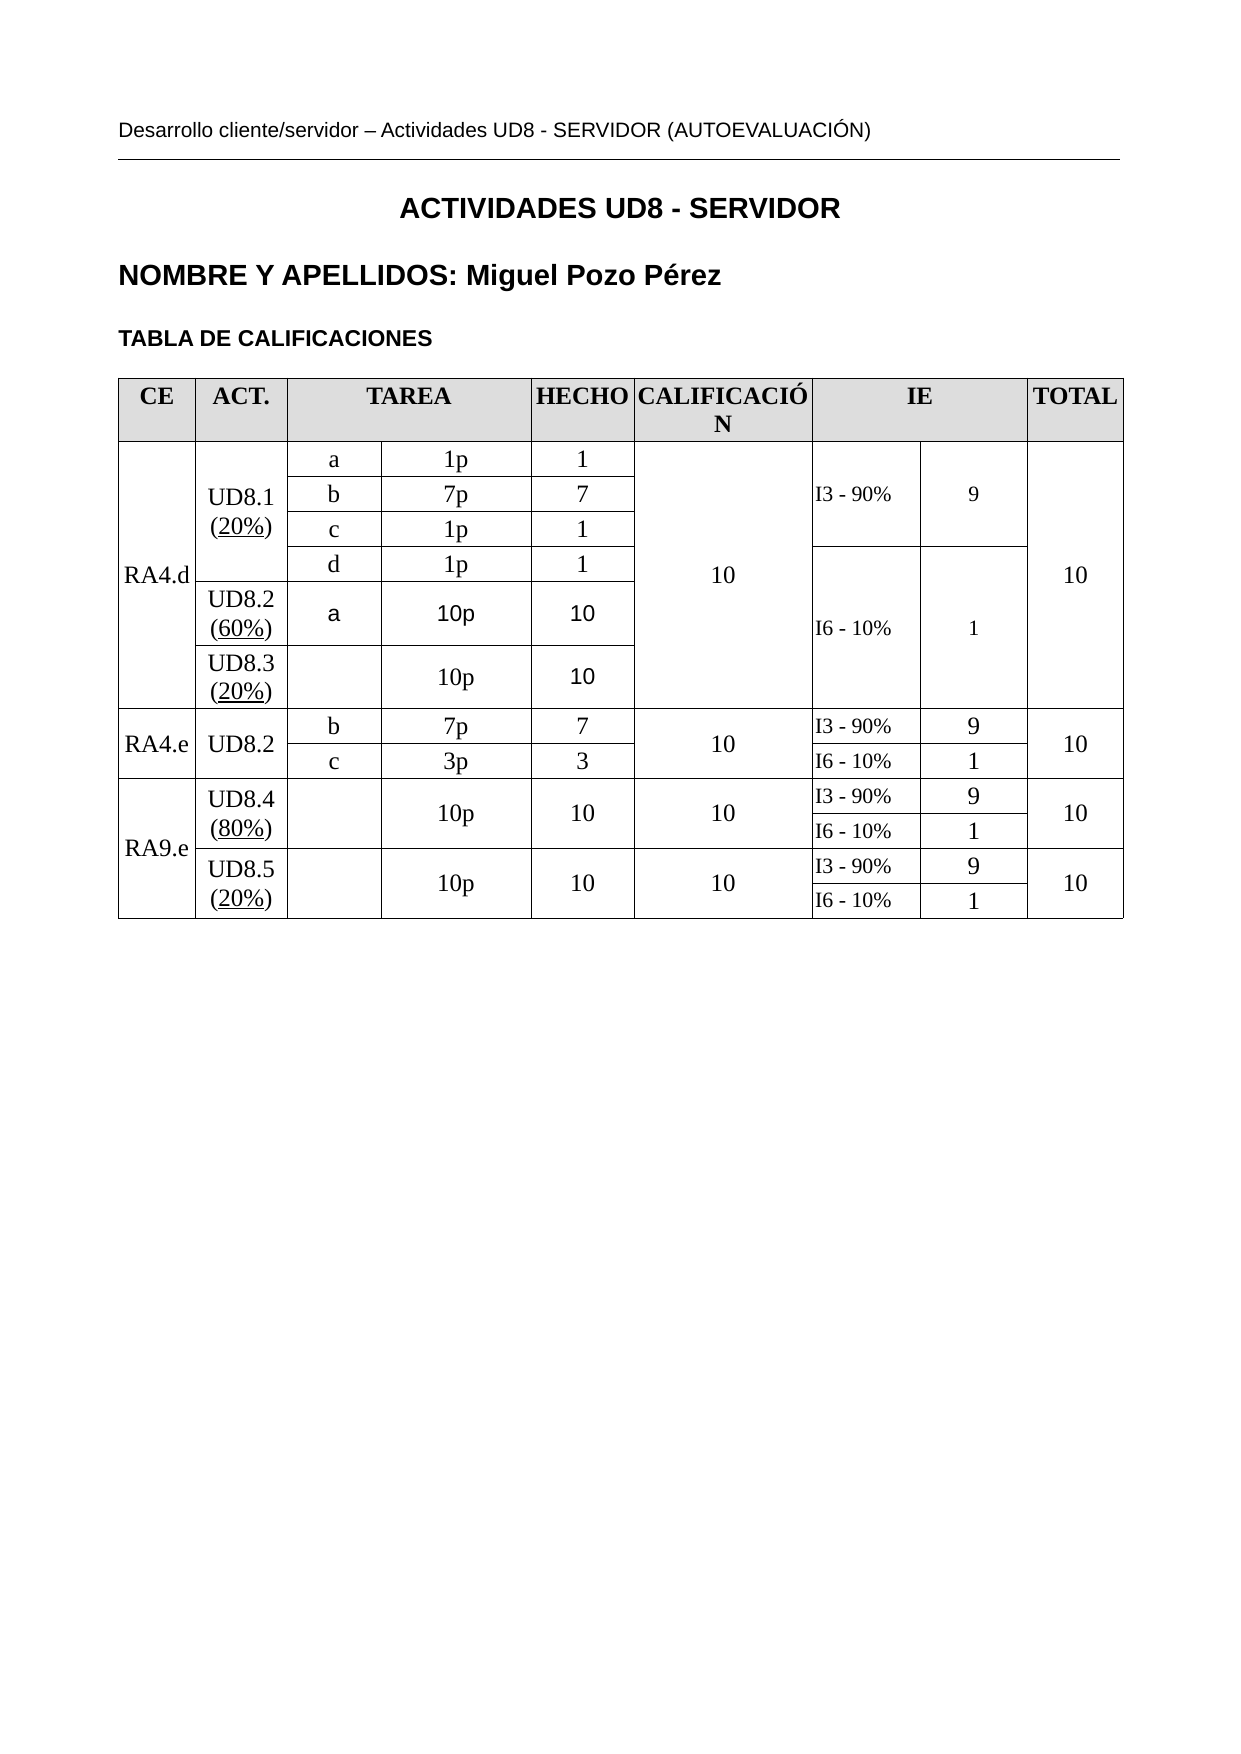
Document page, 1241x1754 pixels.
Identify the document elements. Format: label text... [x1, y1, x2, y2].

table_cell UD8.5 (20%) [196, 849, 287, 917]
table_cell c [288, 512, 381, 546]
table_cell a [288, 442, 381, 476]
table_cell 10p [382, 582, 531, 644]
table_cell 1 [532, 547, 634, 581]
table_cell UD8.2 [196, 709, 287, 778]
table_cell 7 [532, 709, 634, 743]
table_cell I3 - 90% [813, 442, 920, 546]
table_cell 10 [635, 442, 812, 708]
table_cell 10 [532, 849, 634, 917]
subtitle ACTIVIDADES UD8 - SERVIDOR [118, 191, 1122, 224]
table_cell 1 [921, 547, 1027, 708]
table_cell 10 [1028, 442, 1123, 708]
table_cell I3 - 90% [813, 709, 920, 743]
table_cell 1 [921, 744, 1027, 778]
table_cell 10p [382, 849, 531, 917]
table_cell UD8.2 (60%) [196, 582, 287, 644]
table_cell 1p [382, 442, 531, 476]
table_cell 7p [382, 709, 531, 743]
table_header CALIFICACIÓN [635, 379, 812, 441]
text NOMBRE Y APELLIDOS: Miguel Pozo Pérez [118, 258, 1122, 291]
table_cell RA4.d [119, 442, 195, 708]
table_cell RA4.e [119, 709, 195, 778]
table_header ACT. [196, 379, 287, 441]
table_cell 10 [1028, 779, 1123, 848]
table_cell I3 - 90% [813, 849, 920, 883]
table_cell c [288, 744, 381, 778]
table_cell 1p [382, 547, 531, 581]
table_cell 7 [532, 477, 634, 511]
table_cell [288, 849, 381, 917]
table_cell 10 [532, 779, 634, 848]
table_cell 1p [382, 512, 531, 546]
table_cell UD8.1 (20%) [196, 442, 287, 581]
table_cell b [288, 477, 381, 511]
table_cell 10 [635, 709, 812, 778]
table_cell I6 - 10% [813, 814, 920, 848]
table_cell 9 [921, 709, 1027, 743]
table_cell 1 [532, 512, 634, 546]
table_cell b [288, 709, 381, 743]
table_cell [288, 779, 381, 848]
table_cell I6 - 10% [813, 744, 920, 778]
table_cell [288, 646, 381, 708]
table_cell UD8.3 (20%) [196, 646, 287, 708]
table_cell 3p [382, 744, 531, 778]
table_cell 10 [1028, 849, 1123, 917]
table_cell 1 [532, 442, 634, 476]
table_cell a [288, 582, 381, 644]
table_header TAREA [288, 379, 531, 441]
table_cell 10p [382, 646, 531, 708]
table_cell 9 [921, 779, 1027, 813]
table_cell 10 [1028, 709, 1123, 778]
table_cell RA9.e [119, 779, 195, 917]
table_cell 10p [382, 779, 531, 848]
table_cell UD8.4 (80%) [196, 779, 287, 848]
table_header IE [813, 379, 1027, 441]
table_cell 10 [532, 582, 634, 644]
table_cell 10 [532, 646, 634, 708]
table_cell 9 [921, 849, 1027, 883]
table_cell d [288, 547, 381, 581]
table_cell 10 [635, 779, 812, 848]
table_cell 10 [635, 849, 812, 917]
table_cell 9 [921, 442, 1027, 546]
table_cell 7p [382, 477, 531, 511]
table_header TOTAL [1028, 379, 1123, 441]
table_cell 3 [532, 744, 634, 778]
table_cell I6 - 10% [813, 884, 920, 917]
table_cell 1 [921, 814, 1027, 848]
table_cell 1 [921, 884, 1027, 917]
table_header HECHO [532, 379, 634, 441]
table_cell I3 - 90% [813, 779, 920, 813]
table_header CE [119, 379, 195, 441]
table_cell I6 - 10% [813, 547, 920, 708]
text TABLA DE CALIFICACIONES [118, 325, 1122, 351]
